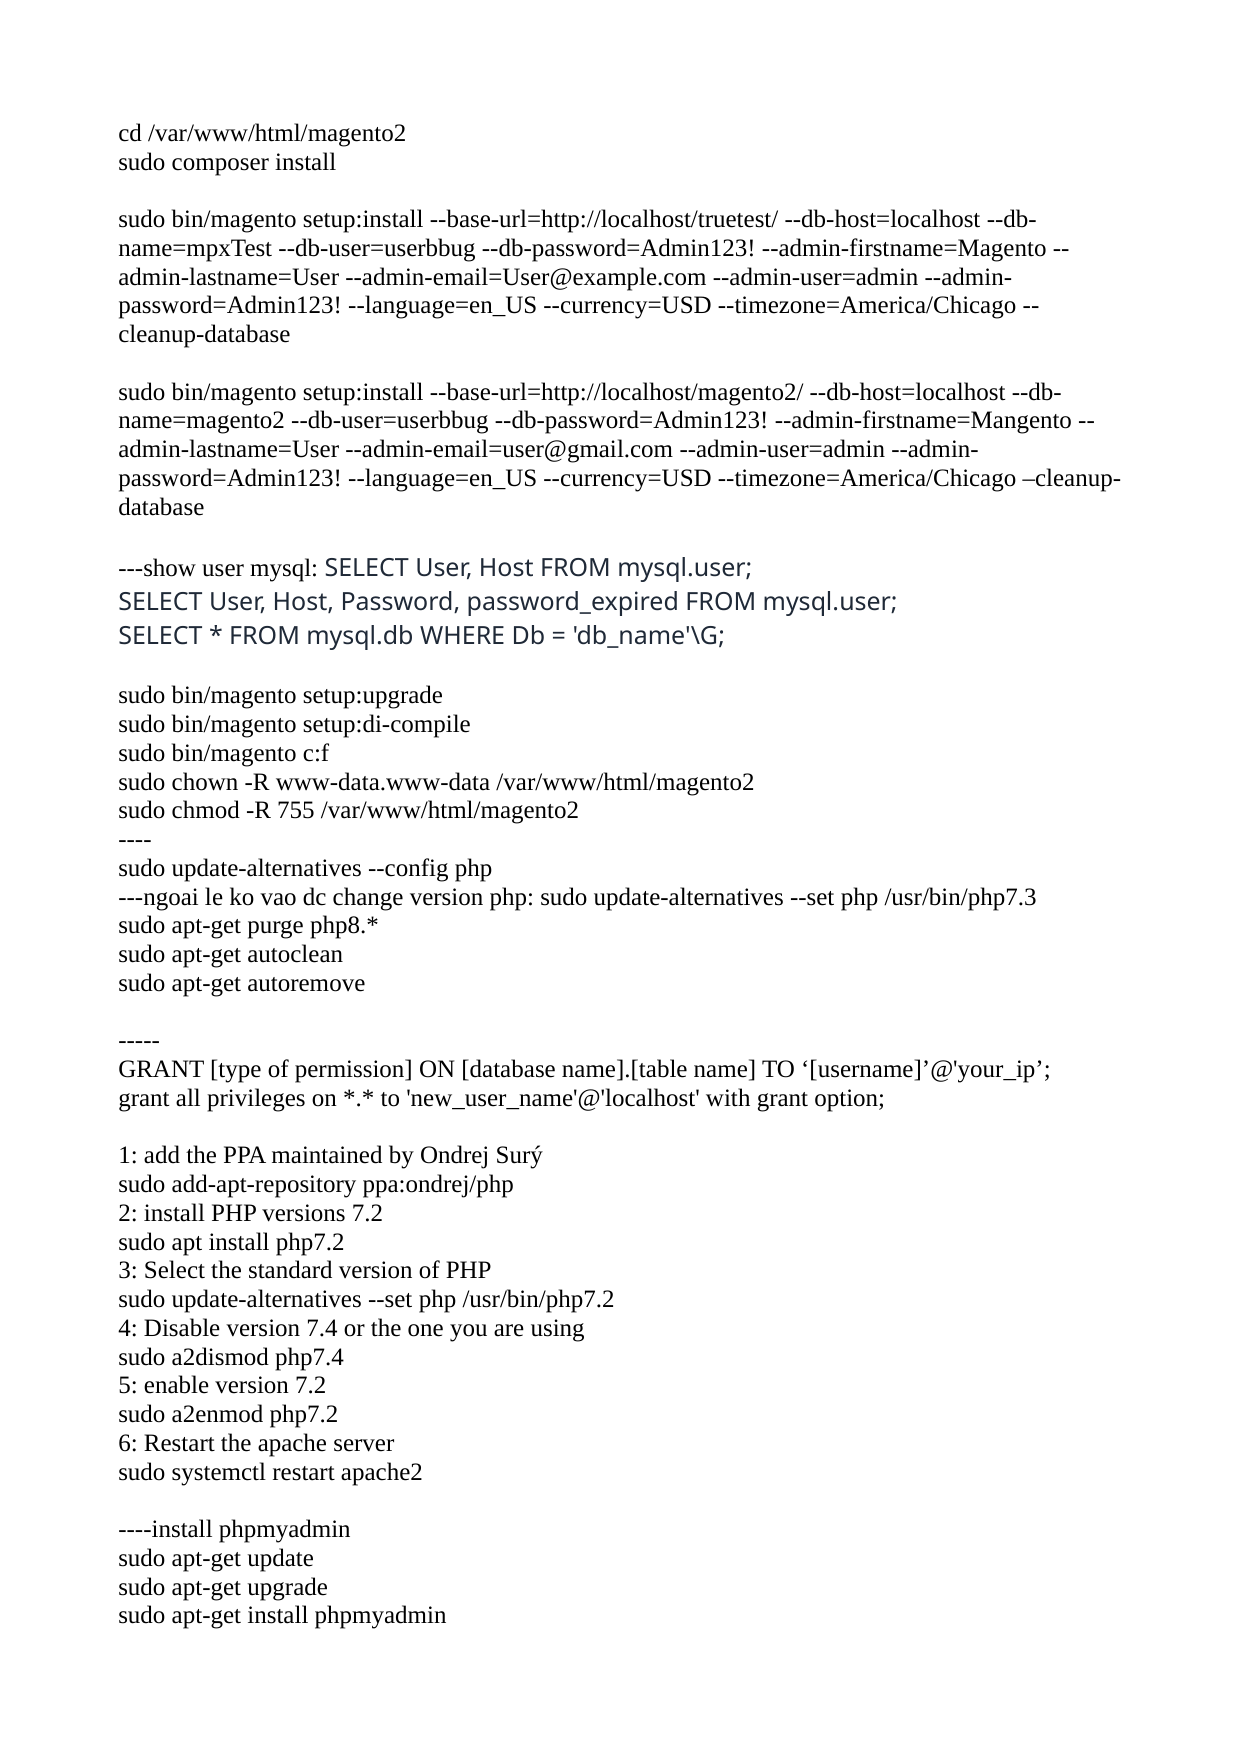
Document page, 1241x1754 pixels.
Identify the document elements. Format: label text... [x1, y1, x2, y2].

text sudo systemctl restart apache2 [118, 1457, 1122, 1485]
text ---show user mysql: SELECT User, Host FROM mysql.user; [118, 549, 1122, 583]
text name=mpxTest --db-user=userbbug --db-password=Admin123! --admin-firstname=Magento --admin-lastname=User --admin-email=User@example.com --admin-user=admin --admin-password=Admin123! --language=en_US --currency=USD --timezone=America/Chicago --cleanup-database [118, 233, 1122, 348]
text 6: Restart the apache server [118, 1428, 1122, 1457]
text ----- [118, 1025, 1122, 1054]
text sudo add-apt-repository ppa:ondrej/php [118, 1169, 1122, 1198]
text 3: Select the standard version of PHP [118, 1255, 1122, 1284]
text sudo apt-get upgrade [118, 1572, 1122, 1600]
text ----install phpmyadmin [118, 1514, 1122, 1543]
text sudo apt install php7.2 [118, 1227, 1122, 1255]
text 5: enable version 7.2 [118, 1370, 1122, 1399]
text 4: Disable version 7.4 or the one you are using [118, 1313, 1122, 1342]
text SELECT User, Host, Password, password_expired FROM mysql.user; [118, 583, 1122, 617]
text sudo bin/magento setup:upgrade [118, 680, 1122, 709]
text sudo bin/magento setup:di-compile [118, 709, 1122, 738]
text 2: install PHP versions 7.2 [118, 1198, 1122, 1227]
text 1: add the PPA maintained by Ondrej Surý [118, 1140, 1122, 1169]
text sudo update-alternatives --config php [118, 853, 1122, 882]
text sudo apt-get autoremove [118, 968, 1122, 997]
text sudo chmod -R 755 /var/www/html/magento2 [118, 795, 1122, 824]
text sudo apt-get autoclean [118, 939, 1122, 968]
text sudo bin/magento setup:install --base-url=http://localhost/magento2/ --db-host=localhost --db-name=magento2 --db-user=userbbug --db-password=Admin123! --admin-firstname=Mangento --admin-lastname=User --admin-email=user@gmail.com --admin-user=admin --admin-password=Admin123! --language=en_US --currency=USD --timezone=America/Chicago –cleanup-database [118, 377, 1122, 521]
text sudo a2enmod php7.2 [118, 1399, 1122, 1428]
text sudo apt-get install phpmyadmin [118, 1600, 1122, 1629]
text grant all privileges on *.* to 'new_user_name'@'localhost' with grant option; [118, 1083, 1122, 1112]
text GRANT [type of permission] ON [database name].[table name] TO ‘[username]’@'your_ip’; [118, 1054, 1122, 1083]
text SELECT * FROM mysql.db WHERE Db = 'db_name'\G; [118, 617, 1122, 652]
text sudo bin/magento c:f [118, 738, 1122, 767]
text sudo apt-get update [118, 1543, 1122, 1572]
text ---ngoai le ko vao dc change version php: sudo update-alternatives --set php /usr/bin/php7.3 [118, 882, 1122, 910]
text sudo composer install [118, 147, 1122, 176]
text sudo a2dismod php7.4 [118, 1342, 1122, 1370]
text sudo chown -R www-data.www-data /var/www/html/magento2 [118, 767, 1122, 795]
text sudo bin/magento setup:install --base-url=http://localhost/truetest/ --db-host=localhost --db- [118, 204, 1122, 233]
text ---- [118, 824, 1122, 853]
text sudo apt-get purge php8.* [118, 910, 1122, 939]
text cd /var/www/html/magento2 [118, 118, 1122, 147]
text sudo update-alternatives --set php /usr/bin/php7.2 [118, 1284, 1122, 1313]
